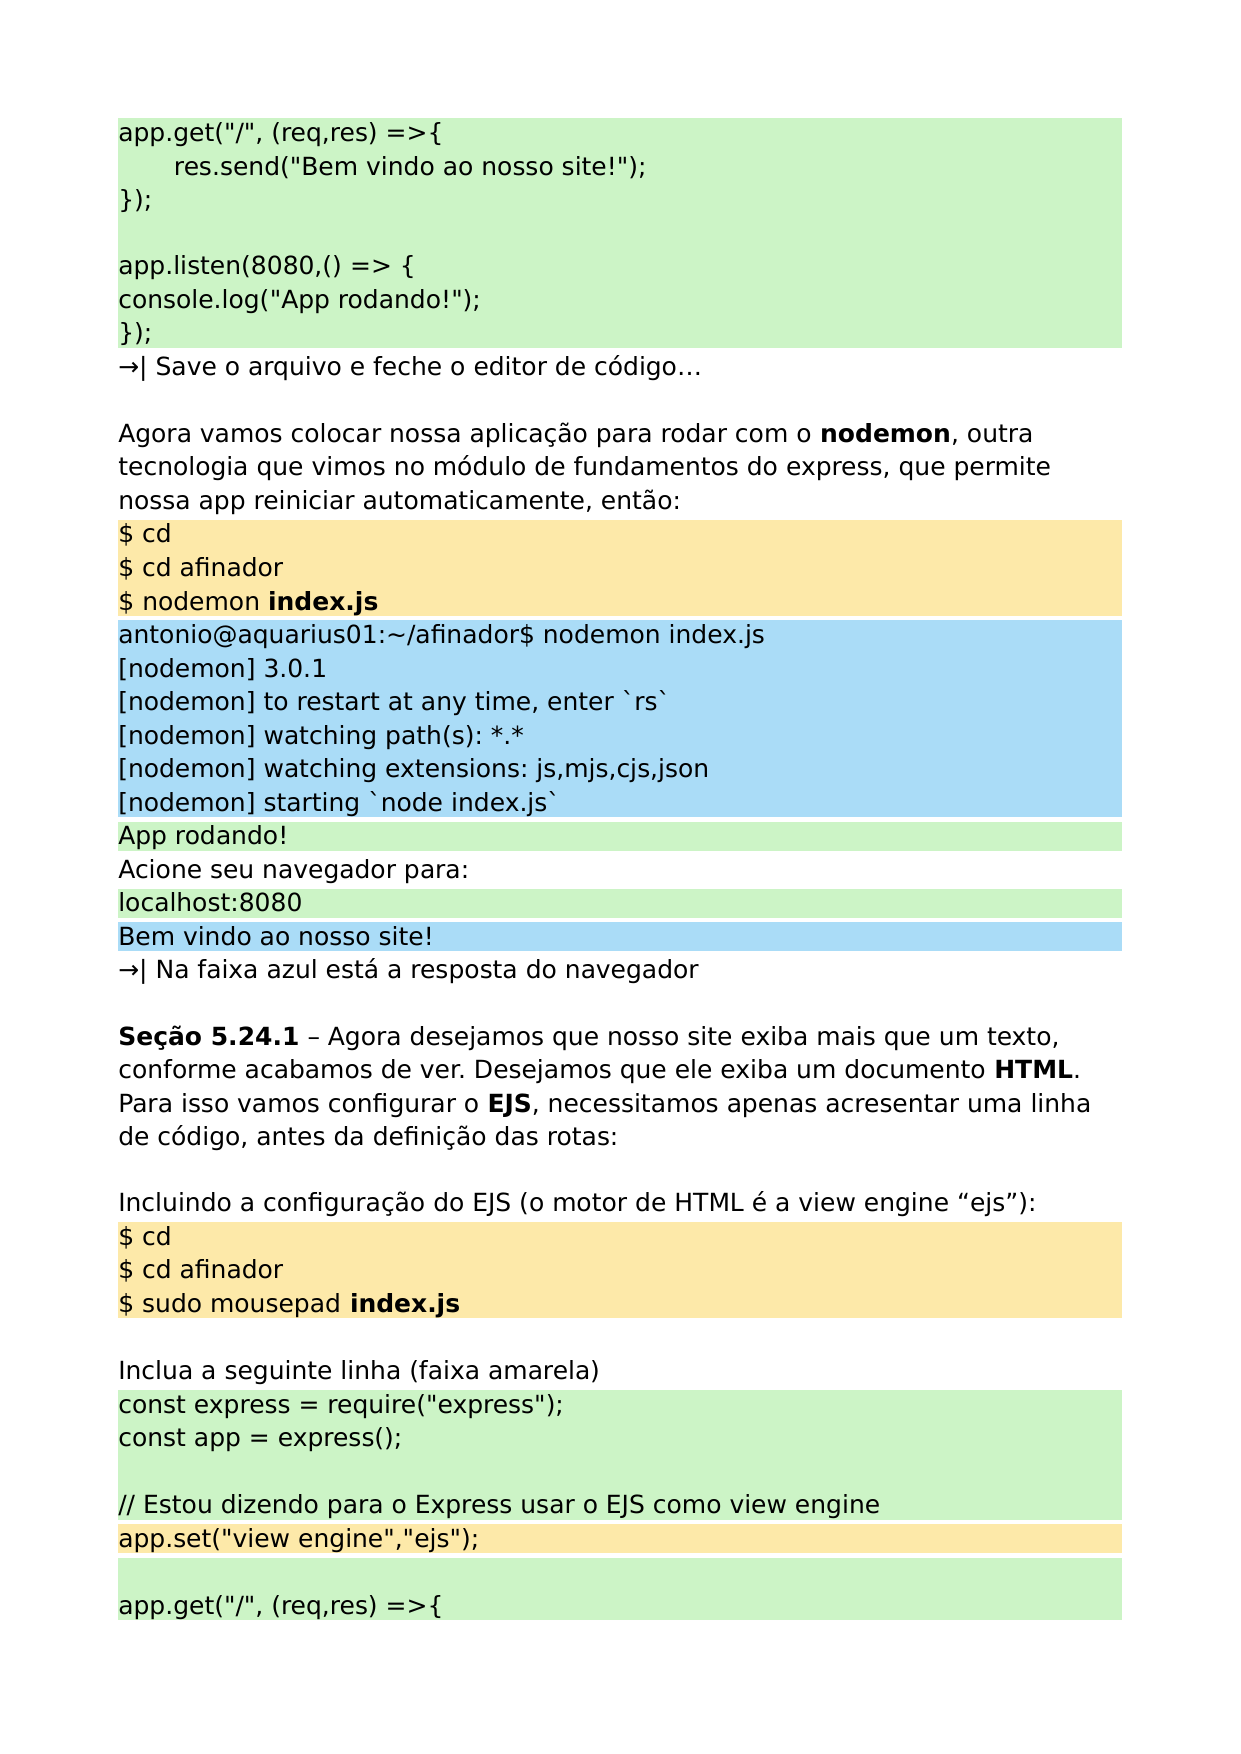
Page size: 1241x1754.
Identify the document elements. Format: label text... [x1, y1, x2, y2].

text Bem vindo ao nosso site! [118, 922, 1122, 951]
text $ cd afinador [118, 553, 1122, 582]
text antonio@aquarius01:~/afinador$ nodemon index.js [118, 620, 1122, 649]
text $ sudo mousepad index.js [118, 1289, 1122, 1318]
text const app = express(); [118, 1423, 1122, 1453]
text $ cd afinador [118, 1256, 1122, 1285]
text Agora vamos colocar nossa aplicação para rodar com o nodemon, outra tecnologia que vimos no módulo de fundamentos do express, que permite nossa app reiniciar automaticamente, então: [118, 419, 1122, 515]
text →| Na faixa azul está a resposta do navegador [118, 956, 1122, 985]
text [nodemon] to restart at any time, enter `rs` [118, 687, 1122, 717]
text Incluindo a configuração do EJS (o motor de HTML é a view engine “ejs”): [118, 1189, 1122, 1218]
text [nodemon] watching extensions: js,mjs,cjs,json [118, 754, 1122, 784]
text Acione seu navegador para: [118, 855, 1122, 884]
text app.get("/", (req,res) =>{ [118, 118, 1122, 147]
text [nodemon] starting `node index.js` [118, 788, 1122, 817]
text $ cd [118, 1222, 1122, 1251]
text $ nodemon index.js [118, 587, 1122, 616]
text res.send("Bem vindo ao nosso site!"); [118, 152, 1122, 181]
text console.log("App rodando!"); [118, 285, 1122, 314]
text const express = require("express"); [118, 1390, 1122, 1419]
text Inclua a seguinte linha (faixa amarela) [118, 1356, 1122, 1386]
text app.set("view engine","ejs"); [118, 1524, 1122, 1553]
text app.listen(8080,() => { [118, 251, 1122, 281]
text app.get("/", (req,res) =>{ [118, 1591, 1122, 1620]
text [nodemon] watching path(s): *.* [118, 721, 1122, 750]
text Seção 5.24.1 – Agora desejamos que nosso site exiba mais que um texto, conforme acabamos de ver. Desejamos que ele exiba um documento HTML. Para isso vamos configurar o EJS, necessitamos apenas acresentar uma linha de código, antes da definição das rotas: [118, 1022, 1122, 1152]
text }); [118, 318, 1122, 348]
text // Estou dizendo para o Express usar o EJS como view engine [118, 1491, 1122, 1520]
text }); [118, 185, 1122, 214]
text →| Save o arquivo e feche o editor de código… [118, 352, 1122, 381]
text $ cd [118, 520, 1122, 549]
text localhost:8080 [118, 889, 1122, 918]
text App rodando! [118, 822, 1122, 851]
text [nodemon] 3.0.1 [118, 654, 1122, 683]
